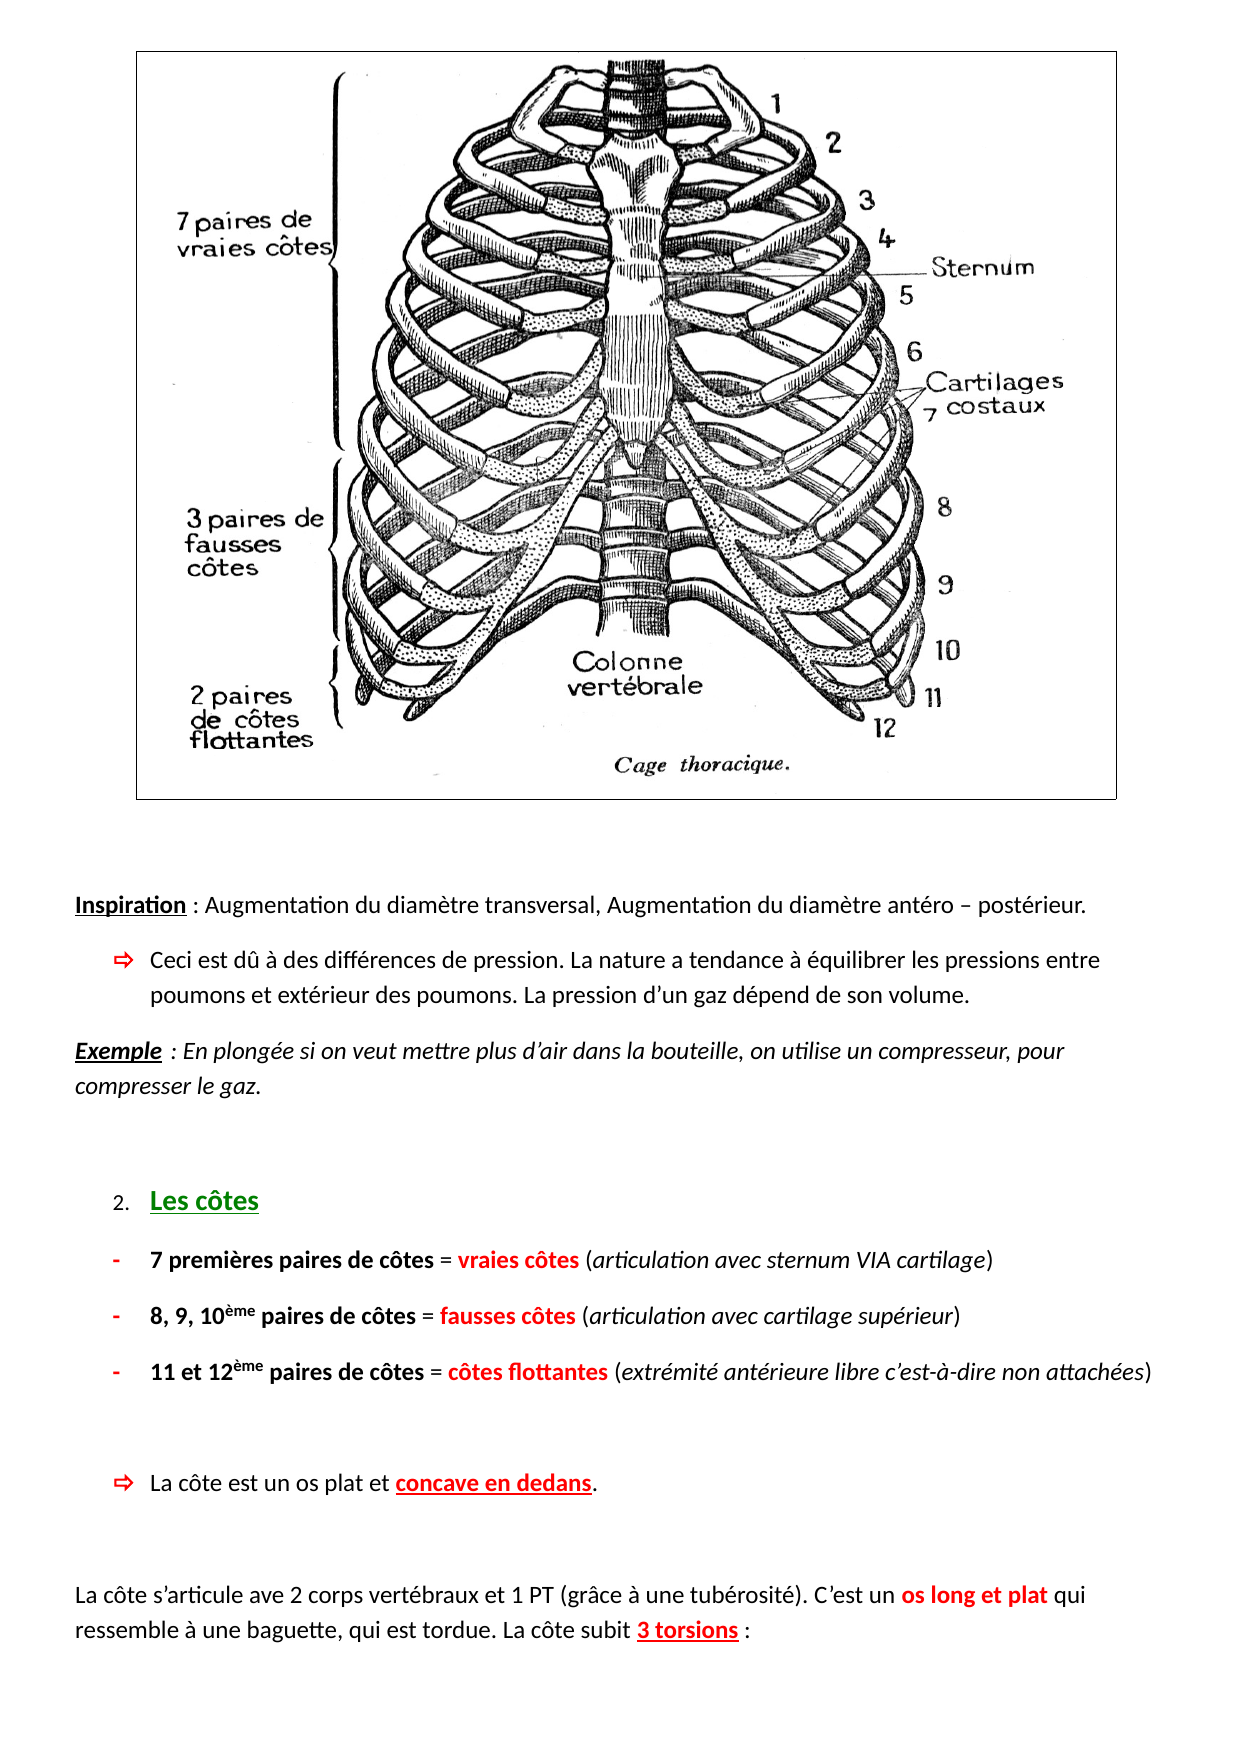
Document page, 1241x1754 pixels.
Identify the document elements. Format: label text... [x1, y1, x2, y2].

list 7 premières paires de côtes = vraies côtes (articulation avec sternum VIA cartilage) [112, 1244, 1165, 1274]
list La côte est un os plat et concave en dedans. [112, 1467, 1165, 1498]
text Inspiration : Augmentation du diamètre transversal, Augmentation du diamètre antéro – postérieur. [75, 854, 1165, 919]
list 8, 9, 10ème paires de côtes = fausses côtes (articulation avec cartilage supérieur) [112, 1300, 1165, 1330]
list Les côtes [112, 1182, 1165, 1218]
list Ceci est dû à des différences de pression. La nature a tendance à équilibrer les pressions entre poumons et extérieur des poumons. La pression d’un gaz dépend de son volume. [112, 945, 1165, 1010]
list 11 et 12ème paires de côtes = côtes flottantes (extrémité antérieure libre c’est-à-dire non attachées) [112, 1356, 1165, 1386]
text La côte s’articule ave 2 corps vertébraux et 1 PT (grâce à une tubérosité). C’est un os long et plat qui ressemble à une baguette, qui est tordue. La côte subit 3 torsions : [75, 1579, 1165, 1644]
text Exemple : En plongée si on veut mettre plus d’air dans la bouteille, on utilise un compresseur, pour compresser le gaz. [75, 1036, 1165, 1101]
